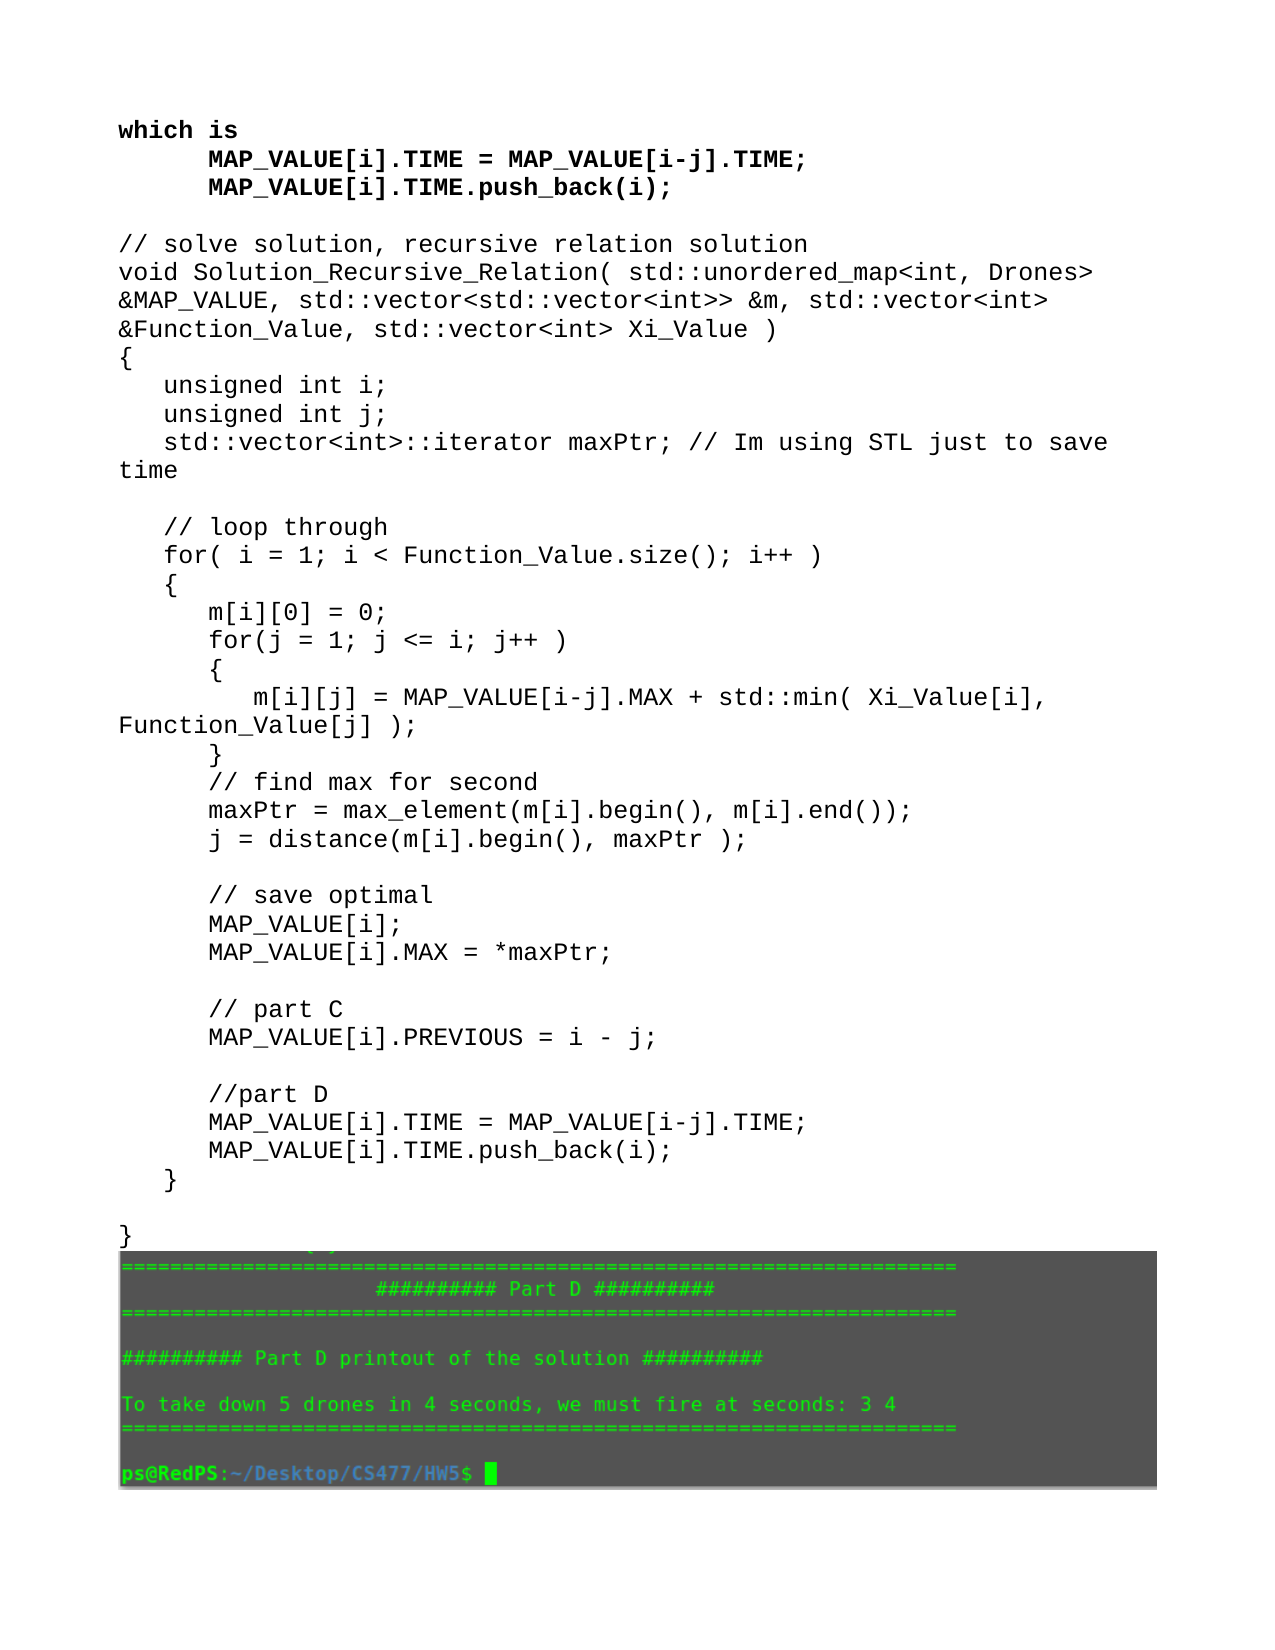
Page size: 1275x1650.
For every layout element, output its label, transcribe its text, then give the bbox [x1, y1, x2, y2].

text // save optimal [118, 883, 1157, 911]
text } [118, 1223, 1157, 1251]
text std::vector<int>::iterator maxPtr; // Im using STL just to save time [118, 430, 1157, 486]
text maxPtr = max_element(m[i].begin(), m[i].end()); [118, 798, 1157, 826]
text // loop through [118, 515, 1157, 543]
text MAP_VALUE[i].MAX = *maxPtr; [118, 940, 1157, 968]
text void Solution_Recursive_Relation( std::unordered_map<int, Drones> &MAP_VALUE, std::vector<std::vector<int>> &m, std::vector<int> &Function_Value, std::vector<int> Xi_Value ) [118, 260, 1157, 345]
text m[i][j] = MAP_VALUE[i-j].MAX + std::min( Xi_Value[i], Function_Value[j] ); [118, 685, 1157, 741]
picture [118, 1251, 1157, 1490]
text } [118, 741, 1157, 770]
text { [118, 345, 1157, 373]
text { [118, 656, 1157, 685]
text //part D [118, 1081, 1157, 1110]
text MAP_VALUE[i].TIME = MAP_VALUE[i-j].TIME; [118, 1110, 1157, 1138]
text for( i = 1; i < Function_Value.size(); i++ ) [118, 543, 1157, 571]
text j = distance(m[i].begin(), maxPtr ); [118, 826, 1157, 855]
text MAP_VALUE[i].TIME.push_back(i); [118, 1138, 1157, 1166]
text for(j = 1; j <= i; j++ ) [118, 628, 1157, 656]
text MAP_VALUE[i]; [118, 911, 1157, 940]
text MAP_VALUE[i].TIME = MAP_VALUE[i-j].TIME; [118, 146, 1157, 175]
text // part C [118, 996, 1157, 1025]
text { [118, 571, 1157, 600]
text MAP_VALUE[i].PREVIOUS = i - j; [118, 1025, 1157, 1053]
text // solve solution, recursive relation solution [118, 231, 1157, 260]
text // find max for second [118, 770, 1157, 798]
text unsigned int j; [118, 401, 1157, 430]
text unsigned int i; [118, 373, 1157, 401]
text MAP_VALUE[i].TIME.push_back(i); [118, 175, 1157, 203]
text m[i][0] = 0; [118, 600, 1157, 628]
text } [118, 1166, 1157, 1195]
text which is [118, 118, 1157, 146]
